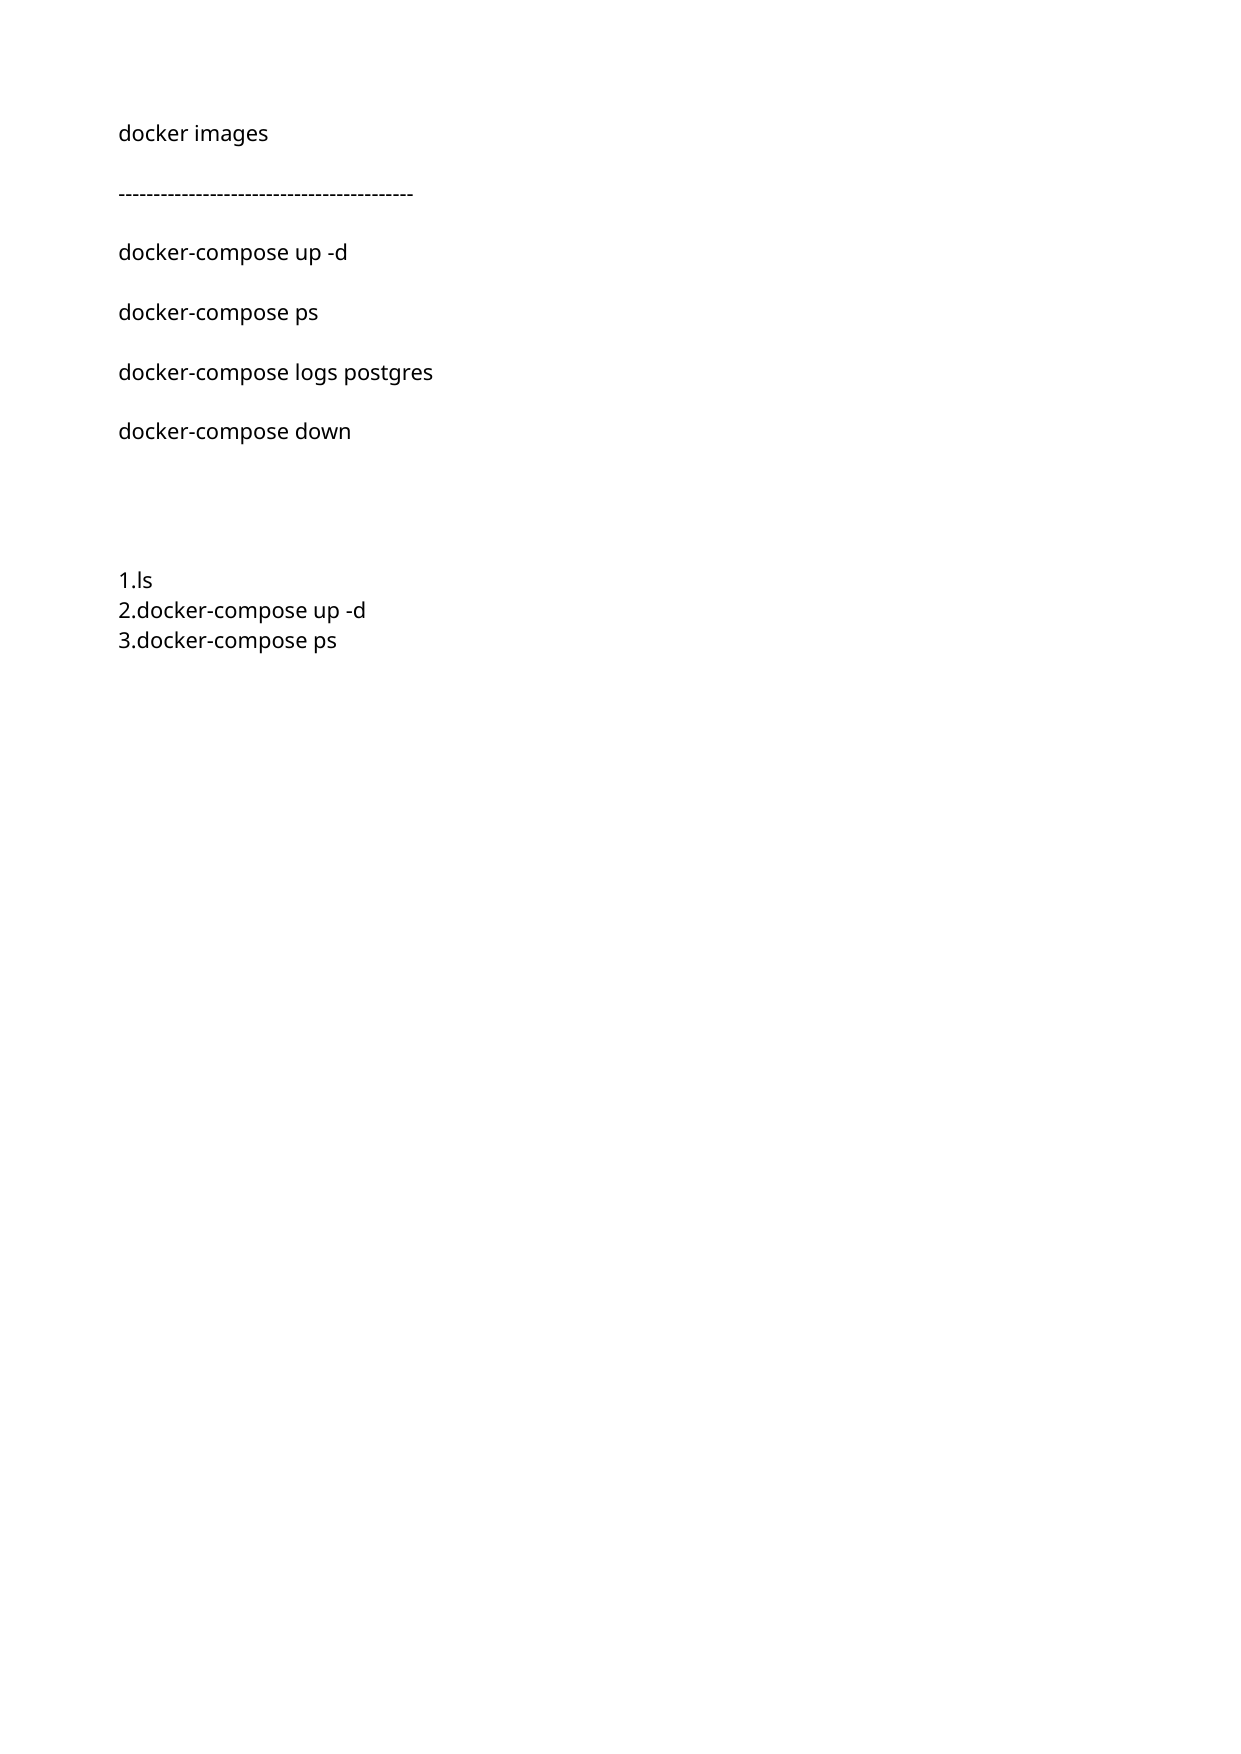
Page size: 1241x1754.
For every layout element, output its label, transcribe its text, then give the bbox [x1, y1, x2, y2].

text ------------------------------------------ [118, 178, 1122, 207]
text docker-compose down [118, 416, 1122, 446]
text docker-compose​​​​​​​​ logs postgres [118, 356, 1122, 386]
text 3.docker-compose ps [118, 624, 1122, 654]
text docker-compose ps [118, 297, 1122, 327]
text docker-compose up -d [118, 237, 1122, 267]
text docker images [118, 118, 1122, 148]
text 1.ls [118, 565, 1122, 595]
text 2.docker-compose up -d [118, 595, 1122, 624]
